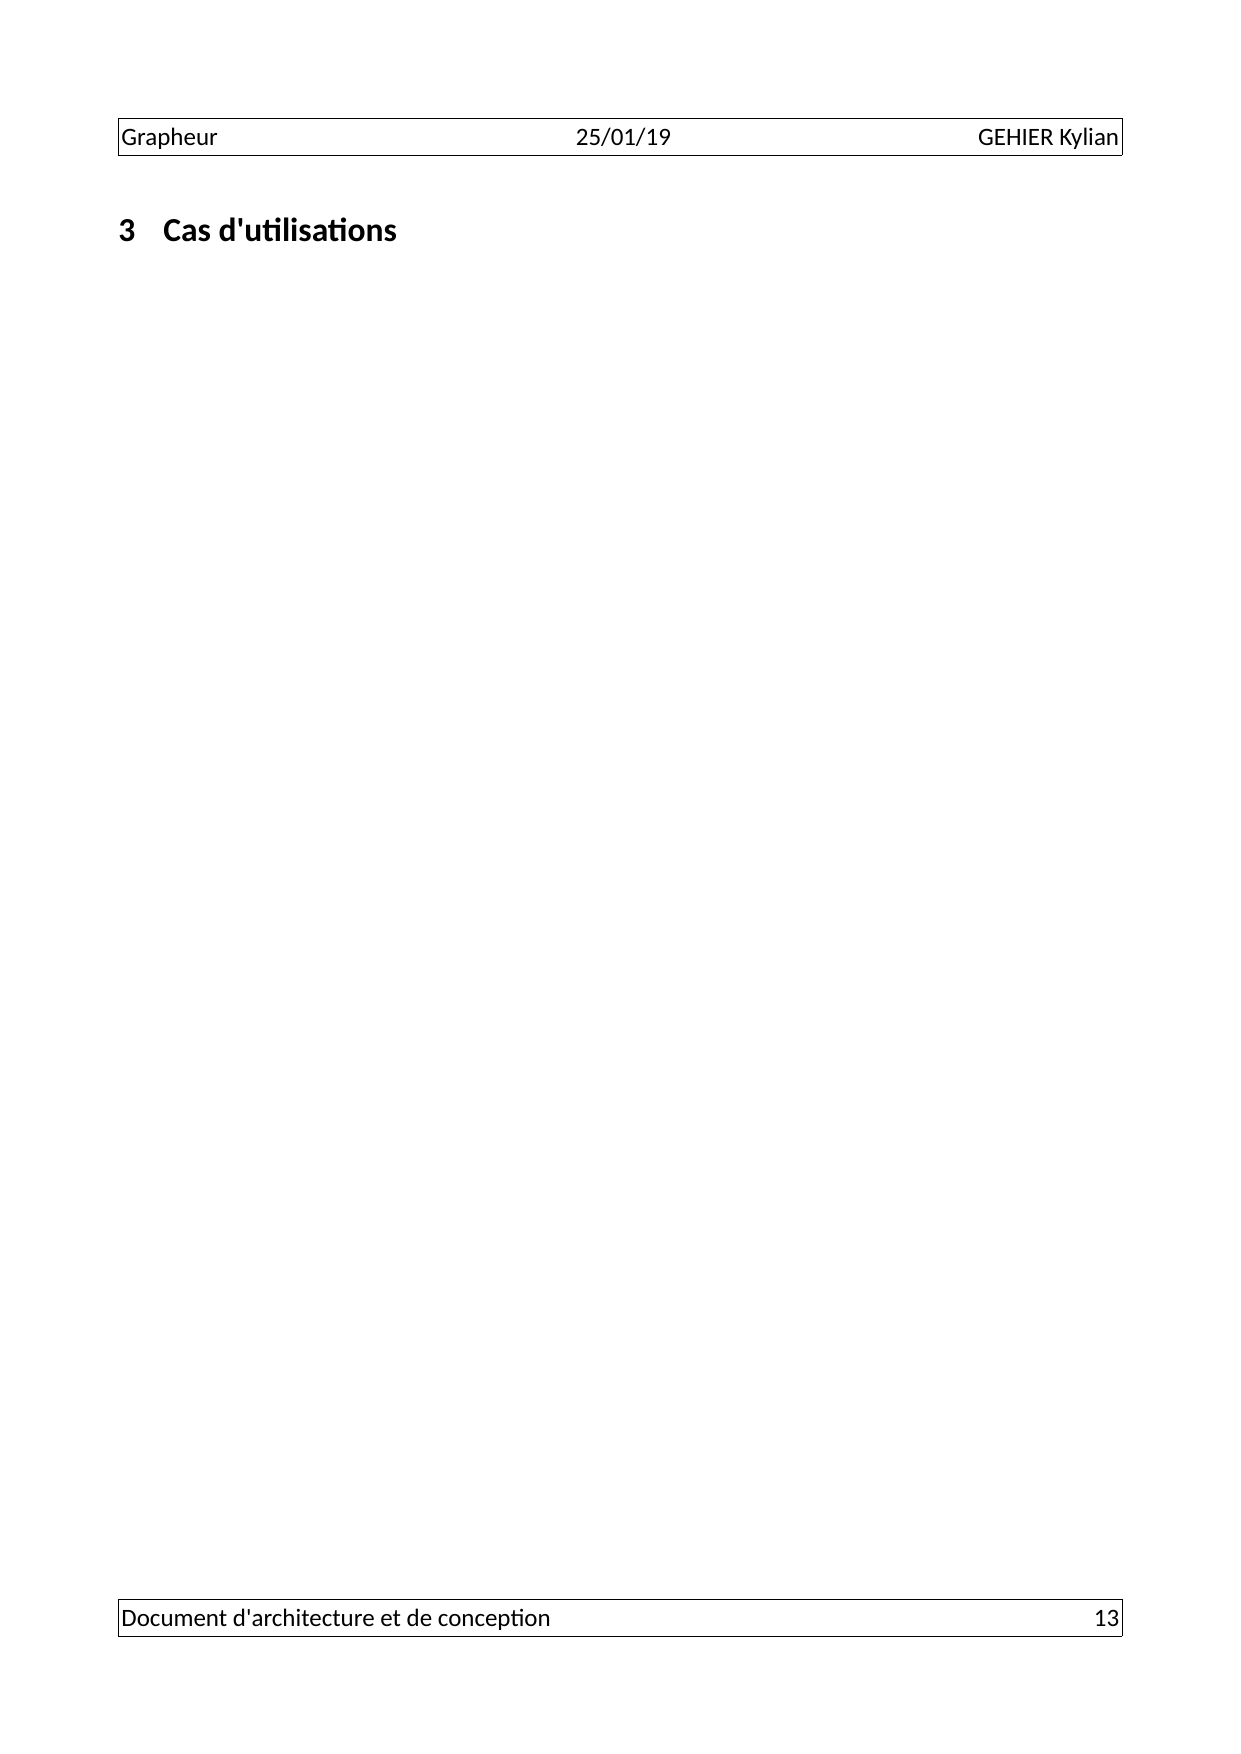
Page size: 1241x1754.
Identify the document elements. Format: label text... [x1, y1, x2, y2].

subtitle 3 Cas d'utilisations [118, 209, 1122, 250]
